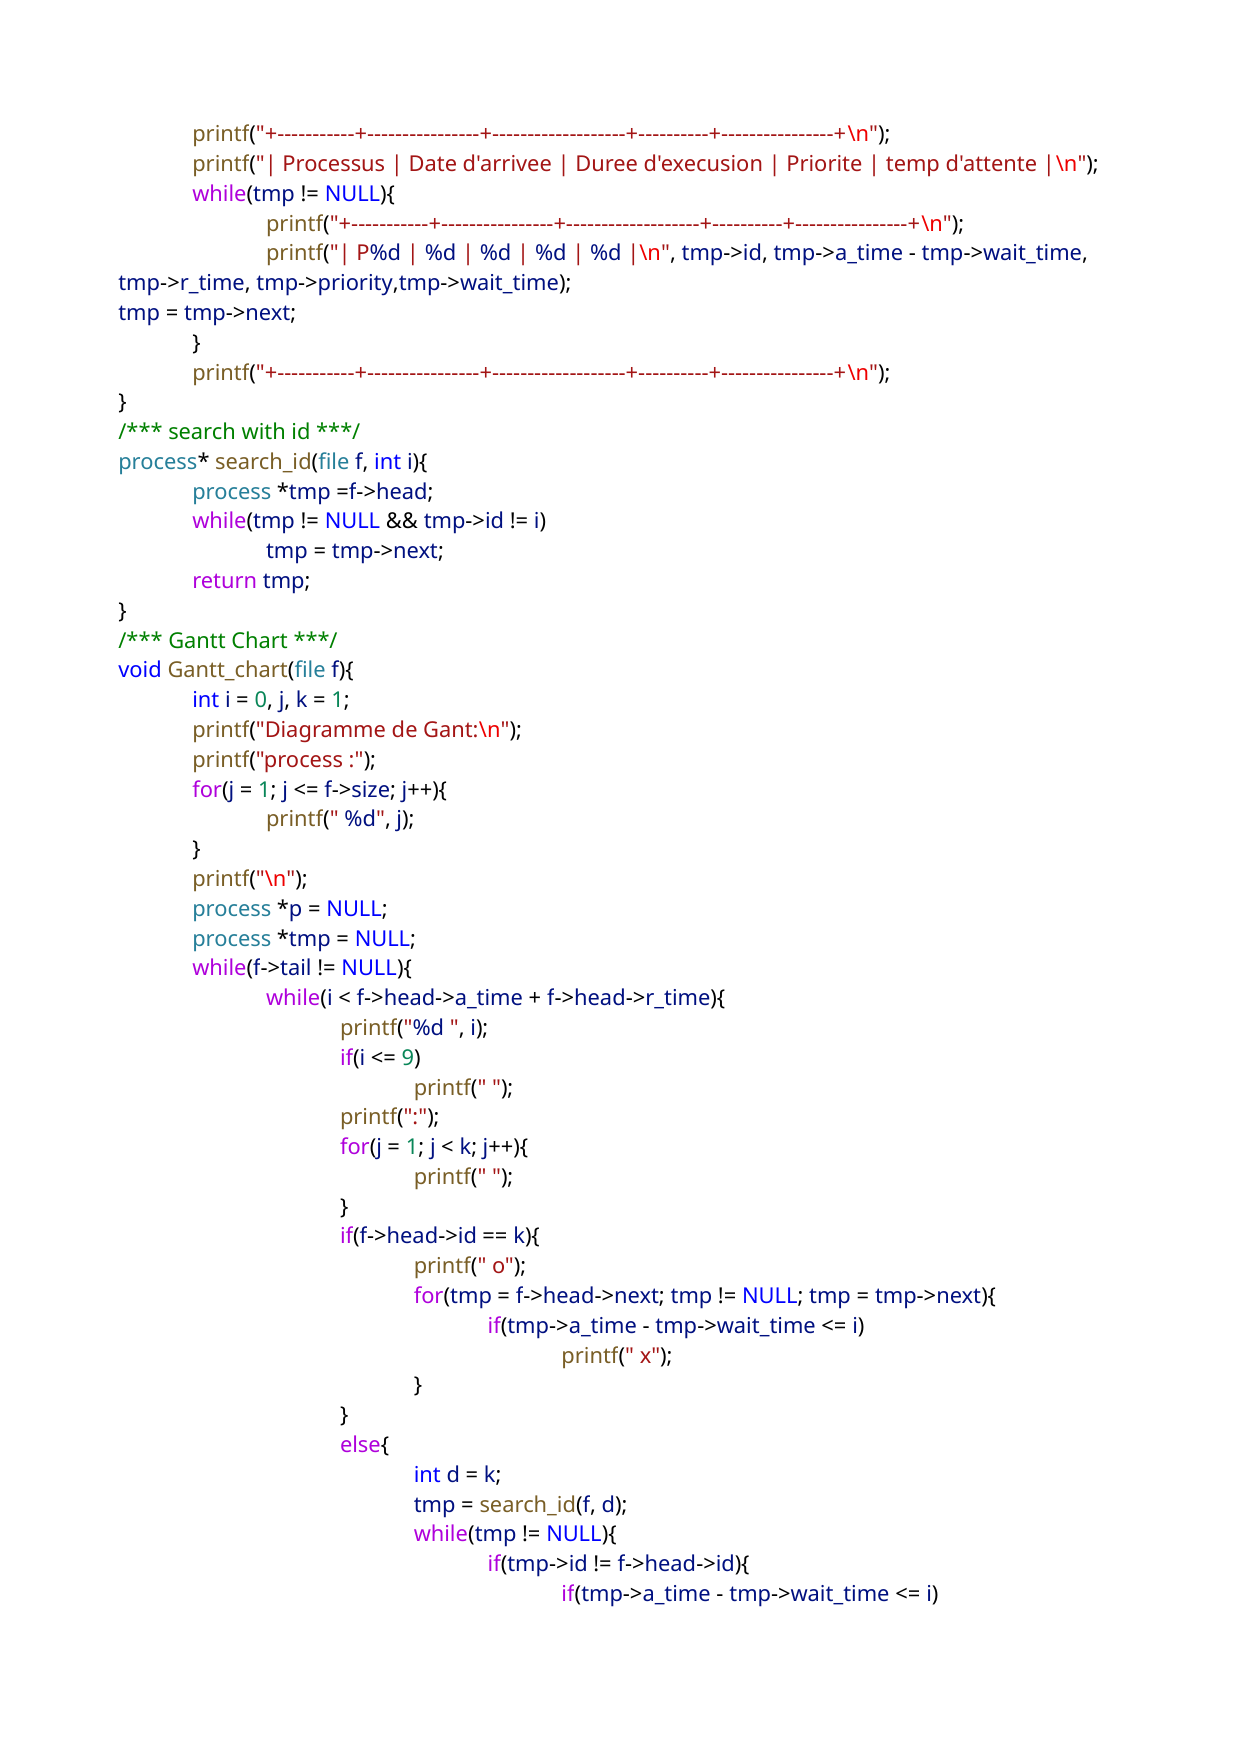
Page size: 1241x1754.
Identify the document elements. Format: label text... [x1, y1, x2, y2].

text printf("| P%d | %d | %d | %d | %d |\n", tmp->id, tmp->a_time - tmp->wait_time, tmp->r_time, tmp->priority,tmp->wait_time); [118, 237, 1122, 297]
text else{ [118, 1429, 1122, 1459]
text while(i < f->head->a_time + f->head->r_time){ [118, 982, 1122, 1012]
text printf("%d ", i); [118, 1012, 1122, 1042]
text printf("+-----------+----------------+-------------------+----------+----------------+\n"); [118, 118, 1122, 148]
text tmp = tmp->next; [118, 535, 1122, 565]
text process *p = NULL; [118, 893, 1122, 922]
text while(f->tail != NULL){ [118, 952, 1122, 982]
text void Gantt_chart(file f){ [118, 654, 1122, 684]
text printf(" o"); [118, 1250, 1122, 1280]
text process *tmp =f->head; [118, 476, 1122, 505]
text } [118, 1191, 1122, 1220]
text if(f->head->id == k){ [118, 1220, 1122, 1250]
text while(tmp != NULL){ [118, 178, 1122, 207]
text } [118, 1369, 1122, 1399]
text tmp = search_id(f, d); [118, 1488, 1122, 1518]
text printf("+-----------+----------------+-------------------+----------+----------------+\n"); [118, 207, 1122, 237]
text printf(" x"); [118, 1339, 1122, 1369]
text printf("+-----------+----------------+-------------------+----------+----------------+\n"); [118, 356, 1122, 386]
text printf(" "); [118, 1071, 1122, 1101]
text printf(" "); [118, 1161, 1122, 1191]
text printf(":"); [118, 1101, 1122, 1131]
text process *tmp = NULL; [118, 922, 1122, 952]
text /*** search with id ***/ [118, 416, 1122, 446]
text printf("process :"); [118, 744, 1122, 773]
text int i = 0, j, k = 1; [118, 684, 1122, 714]
text printf("Diagramme de Gant:\n"); [118, 714, 1122, 744]
text printf("\n"); [118, 863, 1122, 893]
text return tmp; [118, 565, 1122, 595]
text } [118, 327, 1122, 356]
text if(tmp->a_time - tmp->wait_time <= i) [118, 1310, 1122, 1339]
text for(j = 1; j <= f->size; j++){ [118, 773, 1122, 803]
text for(j = 1; j < k; j++){ [118, 1131, 1122, 1161]
text while(tmp != NULL && tmp->id != i) [118, 505, 1122, 535]
text } [118, 833, 1122, 863]
text tmp = tmp->next; [118, 297, 1122, 327]
text if(tmp->a_time - tmp->wait_time <= i) [118, 1578, 1122, 1608]
text for(tmp = f->head->next; tmp != NULL; tmp = tmp->next){ [118, 1280, 1122, 1310]
text } [118, 386, 1122, 416]
text if(tmp->id != f->head->id){ [118, 1548, 1122, 1578]
text /*** Gantt Chart ***/ [118, 624, 1122, 654]
text } [118, 1399, 1122, 1429]
text printf("| Processus | Date d'arrivee | Duree d'execusion | Priorite | temp d'attente |\n"); [118, 148, 1122, 178]
text int d = k; [118, 1459, 1122, 1488]
text printf(" %d", j); [118, 803, 1122, 833]
text } [118, 595, 1122, 624]
text if(i <= 9) [118, 1042, 1122, 1071]
text process* search_id(file f, int i){ [118, 446, 1122, 476]
text while(tmp != NULL){ [118, 1518, 1122, 1548]
